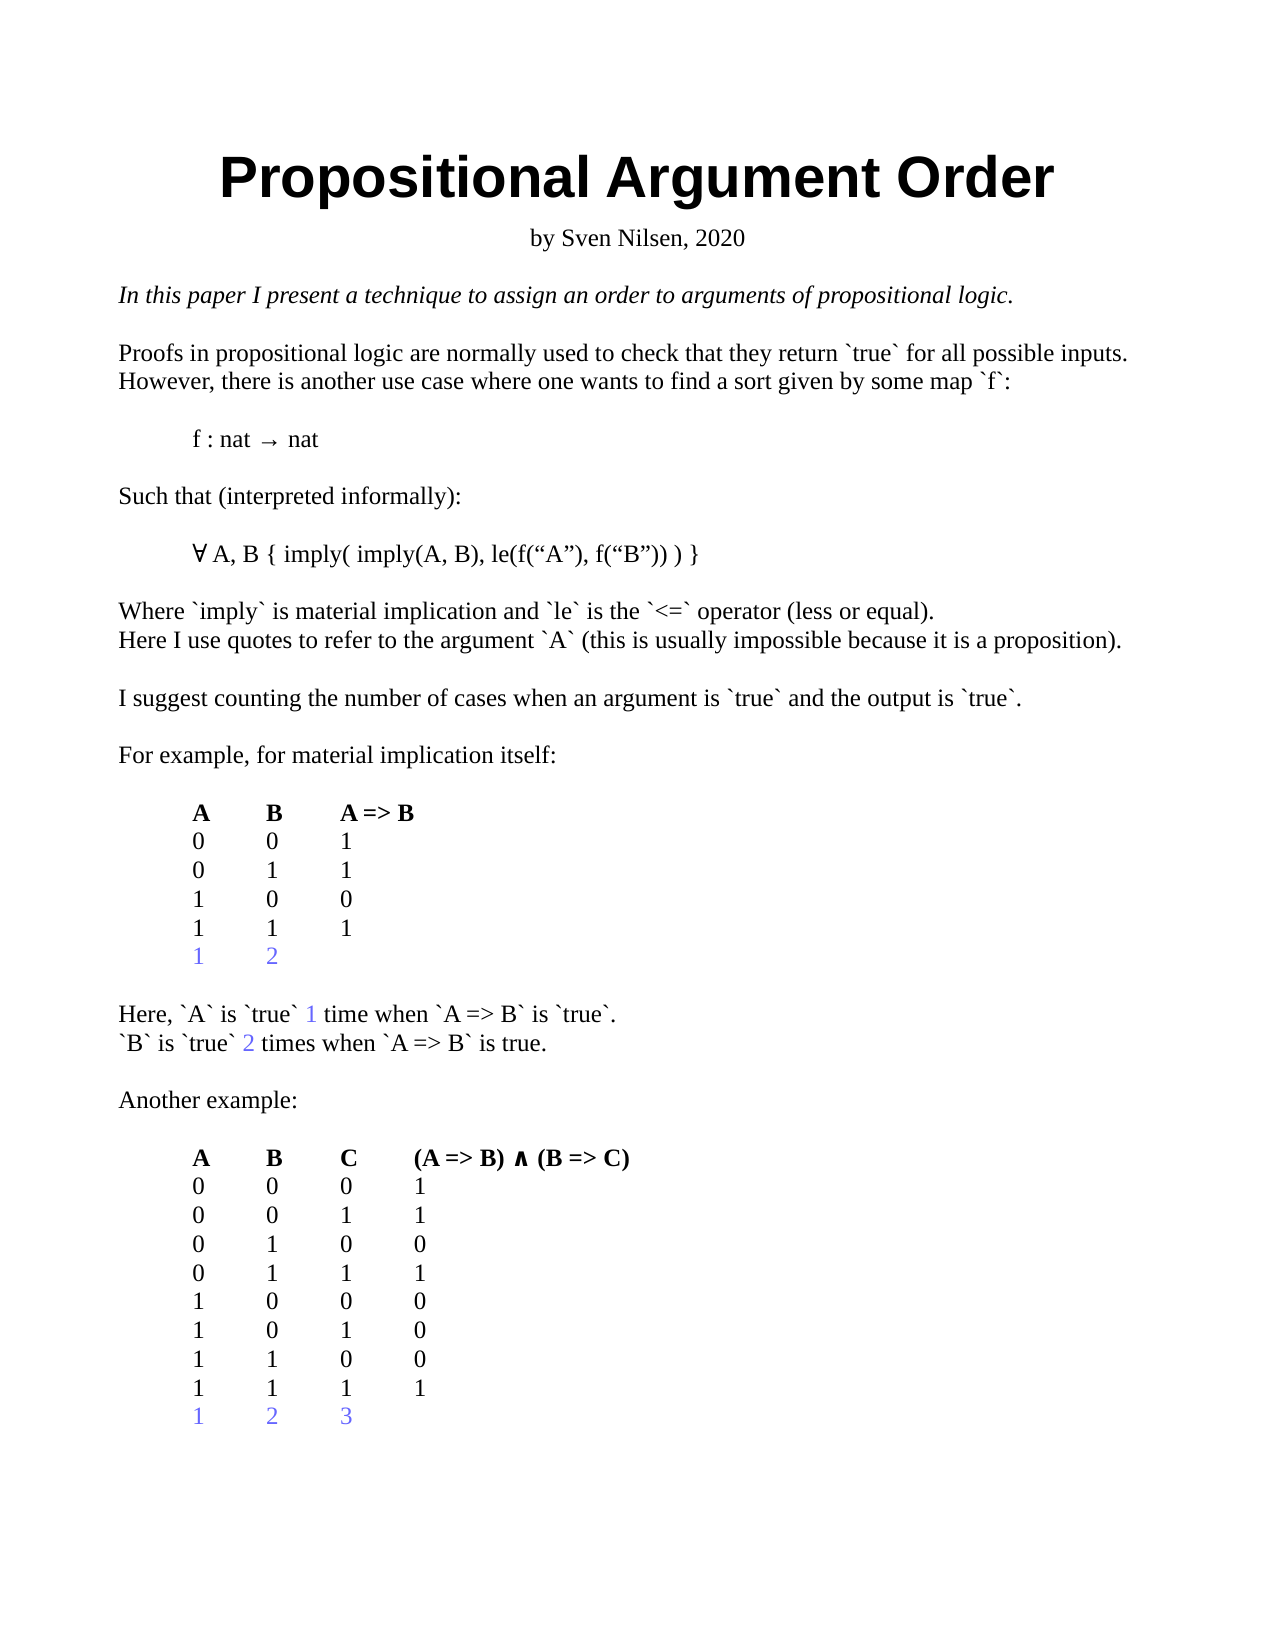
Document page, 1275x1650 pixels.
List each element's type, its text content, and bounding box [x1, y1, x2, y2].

text A B A => B [118, 798, 1157, 826]
text f : nat → nat [118, 424, 1157, 453]
text 0 1 1 [118, 855, 1157, 884]
text 0 1 0 0 [118, 1229, 1157, 1258]
text 0 1 1 1 [118, 1258, 1157, 1286]
text `B` is `true` 2 times when `A => B` is true. [118, 1028, 1157, 1056]
text 0 0 1 1 [118, 1200, 1157, 1229]
text In this paper I present a technique to assign an order to arguments of propositional logic. [118, 280, 1157, 309]
text 1 1 1 1 [118, 1373, 1157, 1401]
title Propositional Argument Order [118, 143, 1157, 210]
text Such that (interpreted informally): [118, 481, 1157, 510]
text For example, for material implication itself: [118, 740, 1157, 769]
text ∀ A, B { imply( imply(A, B), le(f(“A”), f(“B”)) ) } [118, 539, 1157, 568]
text by Sven Nilsen, 2020 [118, 223, 1157, 251]
text A B C (A => B) ∧ (B => C) [118, 1143, 1157, 1171]
text 0 0 1 [118, 826, 1157, 855]
text 1 0 0 0 [118, 1286, 1157, 1315]
text 0 0 0 1 [118, 1171, 1157, 1200]
text Where `imply` is material implication and `le` is the `<=` operator (less or equal). [118, 596, 1157, 625]
text Another example: [118, 1085, 1157, 1114]
text 1 1 0 0 [118, 1344, 1157, 1373]
text 1 2 [118, 941, 1157, 970]
text 1 1 1 [118, 913, 1157, 941]
text 1 0 0 [118, 884, 1157, 913]
text 1 2 3 [118, 1401, 1157, 1430]
text Here I use quotes to refer to the argument `A` (this is usually impossible because it is a proposition). [118, 625, 1157, 654]
text Proofs in propositional logic are normally used to check that they return `true` for all possible inputs. However, there is another use case where one wants to find a sort given by some map `f`: [118, 338, 1157, 395]
text 1 0 1 0 [118, 1315, 1157, 1344]
text Here, `A` is `true` 1 time when `A => B` is `true`. [118, 999, 1157, 1028]
text I suggest counting the number of cases when an argument is `true` and the output is `true`. [118, 683, 1157, 711]
